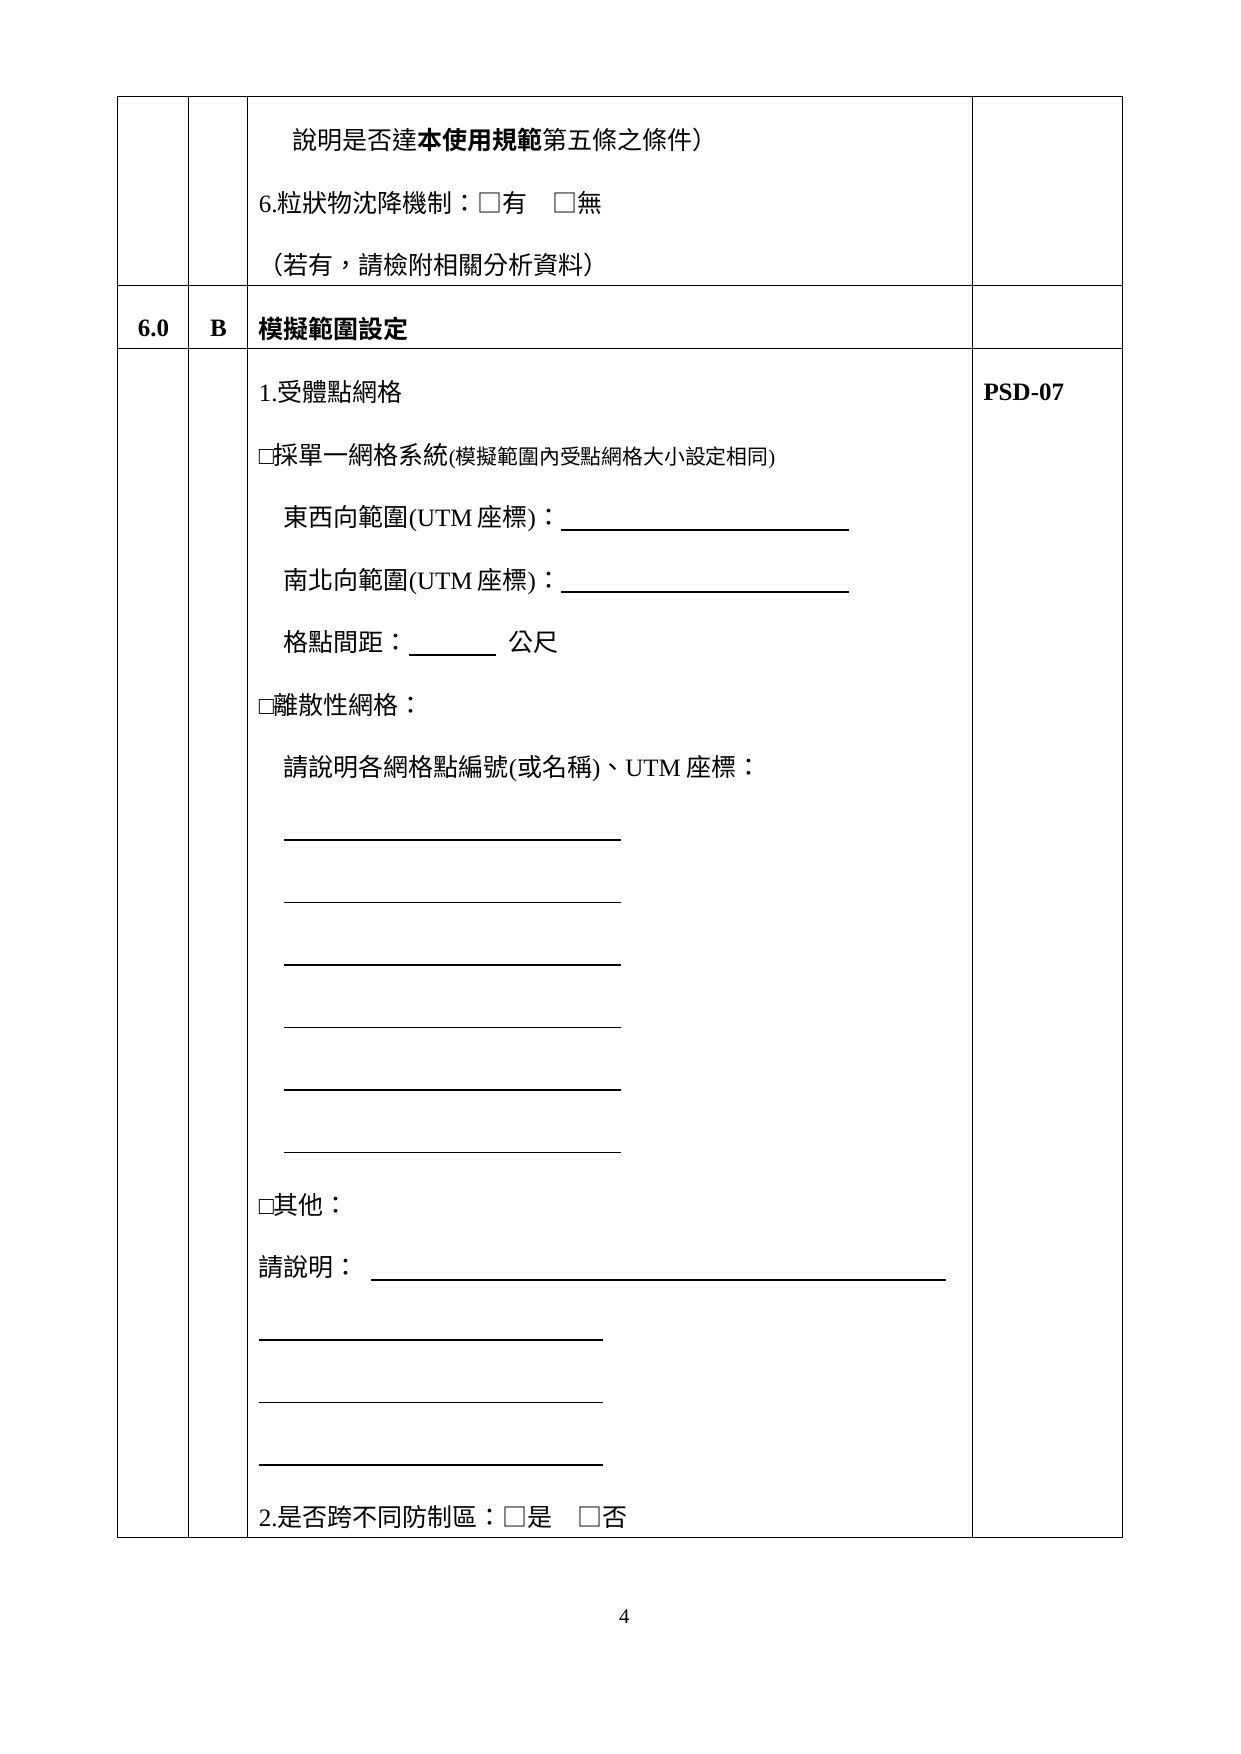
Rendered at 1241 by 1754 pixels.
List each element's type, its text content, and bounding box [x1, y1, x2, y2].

table_cell [189, 97, 247, 285]
table_cell PSD-07 [973, 349, 1122, 1537]
table_cell [118, 349, 188, 1537]
table_cell 說明是否達本使用規範第五條之條件） 6.粒狀物沈降機制：□有 □無 （若有，請檢附相關分析資料） [248, 97, 972, 285]
table_cell [973, 286, 1122, 348]
table_cell [189, 349, 247, 1537]
table_cell 1.受體點網格 □採單一網格系統(模擬範圍內受點網格大小設定相同) 東西向範圍(UTM座標)： 南北向範圍(UTM座標)： 格點間距： 公尺 □離散性網格： 請說明各網格點編號(或名稱)、UTM座標： □其他： 請說明： 2.是否跨不同防制區：□是 □否 [248, 349, 972, 1537]
table_cell B [189, 286, 247, 348]
table_cell 模擬範圍設定 [248, 286, 972, 348]
table_cell 6.0 [118, 286, 188, 348]
table_cell [118, 97, 188, 285]
table_cell [973, 97, 1122, 285]
